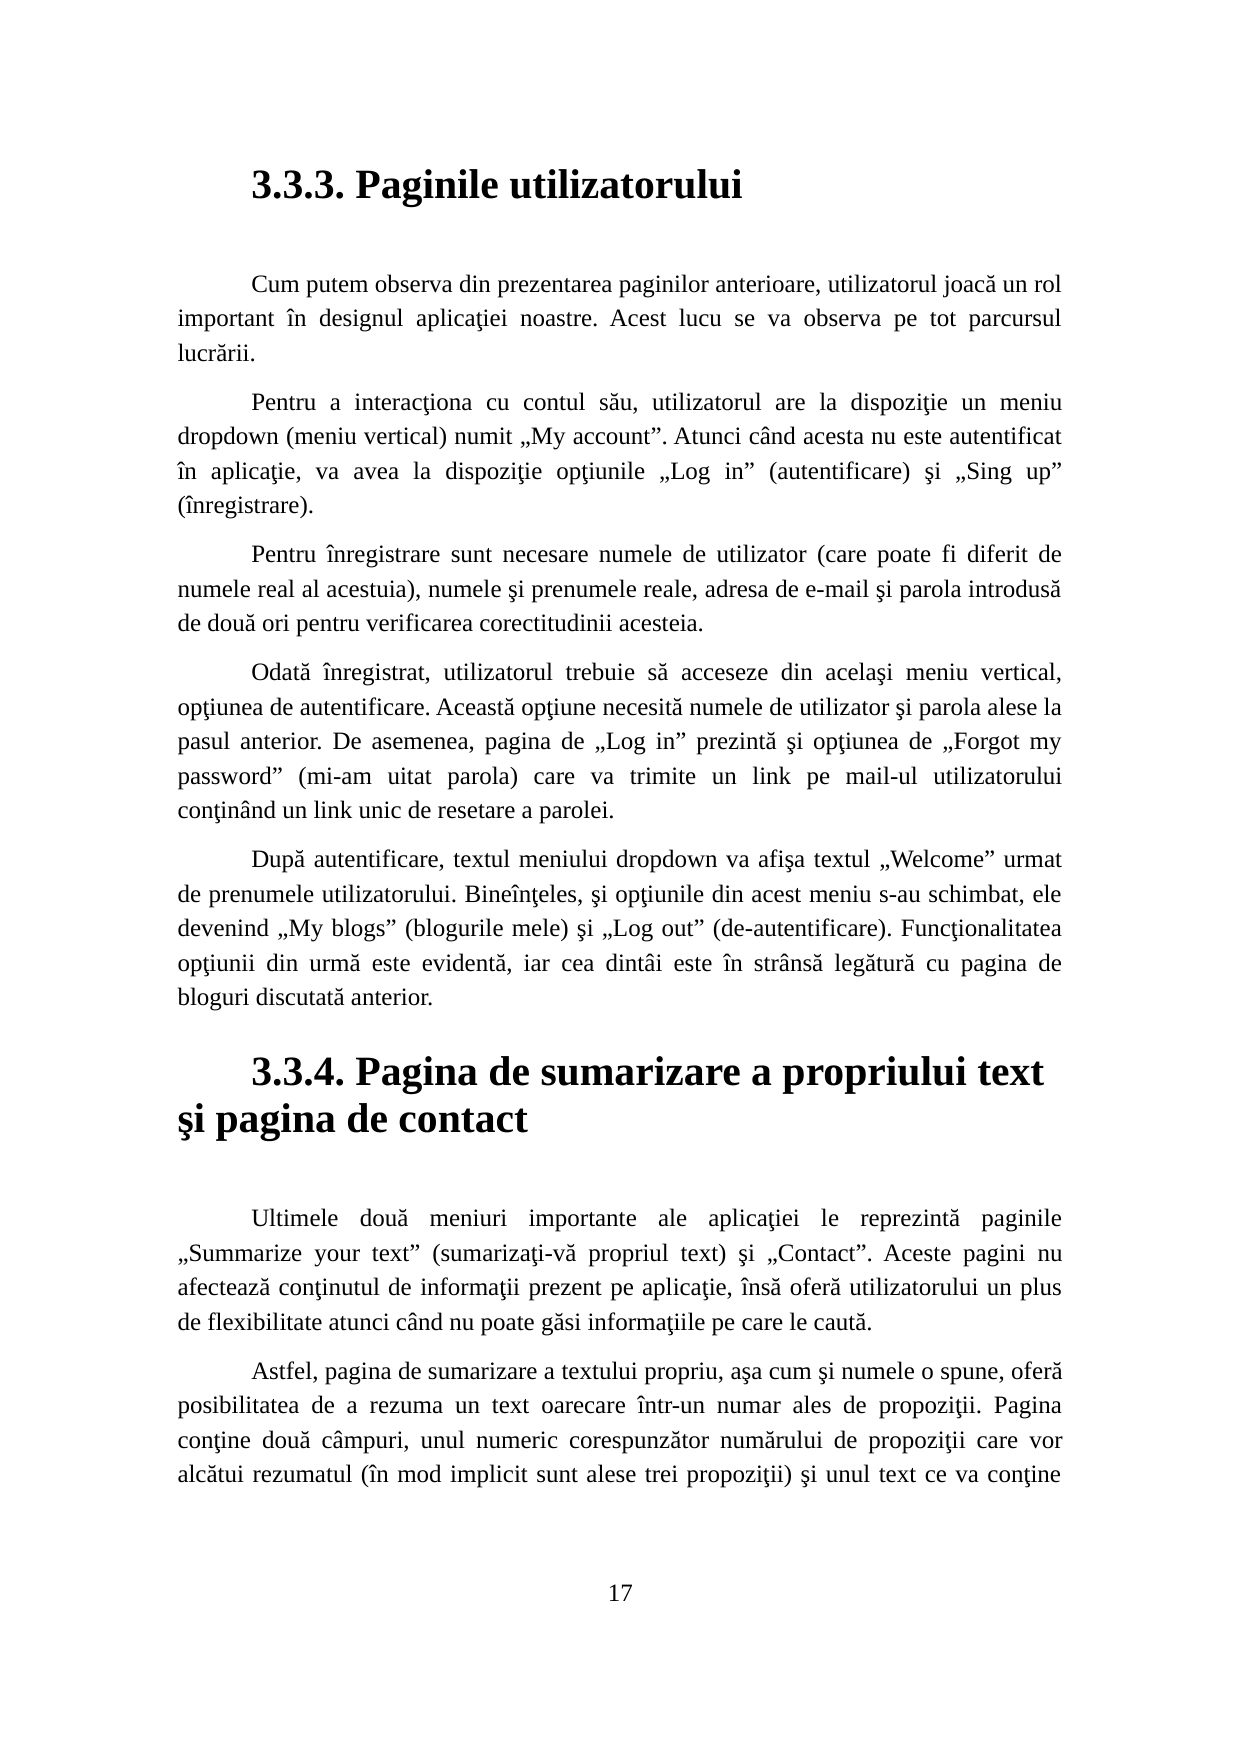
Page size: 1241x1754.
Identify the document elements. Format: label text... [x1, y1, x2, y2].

text Pentru a interacţiona cu contul său, utilizatorul are la dispoziţie un meniu dropdown (meniu vertical) numit „My account”. Atunci când acesta nu este autentificat în aplicaţie, va avea la dispoziţie opţiunile „Log in” (autentificare) şi „Sing up” (înregistrare). [177, 387, 1063, 519]
text Odată înregistrat, utilizatorul trebuie să acceseze din acelaşi meniu vertical, opţiunea de autentificare. Această opţiune necesită numele de utilizator şi parola alese la pasul anterior. De asemenea, pagina de „Log in” prezintă şi opţiunea de „Forgot my password” (mi-am uitat parola) care va trimite un link pe mail-ul utilizatorului conţinând un link unic de resetare a parolei. [177, 657, 1063, 824]
text După autentificare, textul meniului dropdown va afişa textul „Welcome” urmat de prenumele utilizatorului. Bineînţeles, şi opţiunile din acest meniu s-au schimbat, ele devenind „My blogs” (blogurile mele) şi „Log out” (de-autentificare). Funcţionalitatea opţiunii din urmă este evidentă, iar cea dintâi este în strânsă legătură cu pagina de bloguri discutată anterior. [177, 844, 1063, 1011]
subtitle 3.3.4. Pagina de sumarizare a propriului text şi pagina de contact [177, 1046, 1063, 1142]
text Pentru înregistrare sunt necesare numele de utilizator (care poate fi diferit de numele real al acestuia), numele şi prenumele reale, adresa de e-mail şi parola introdusă de două ori pentru verificarea corectitudinii acesteia. [177, 539, 1063, 637]
text Cum putem observa din prezentarea paginilor anterioare, utilizatorul joacă un rol important în designul aplicaţiei noastre. Acest lucu se va observa pe tot parcursul lucrării. [177, 269, 1063, 367]
subtitle 3.3.3. Paginile utilizatorului [177, 159, 1063, 207]
text Astfel, pagina de sumarizare a textului propriu, aşa cum şi numele o spune, oferă posibilitatea de a rezuma un text oarecare într-un numar ales de propoziţii. Pagina conţine două câmpuri, unul numeric corespunzător numărului de propoziţii care vor alcătui rezumatul (în mod implicit sunt alese trei propoziţii) şi unul text ce va conţine [177, 1356, 1063, 1488]
text Ultimele două meniuri importante ale aplicaţiei le reprezintă paginile „Summarize your text” (sumarizaţi-vă propriul text) şi „Contact”. Aceste pagini nu afectează conţinutul de informaţii prezent pe aplicaţie, însă oferă utilizatorului un plus de flexibilitate atunci când nu poate găsi informaţiile pe care le caută. [177, 1203, 1063, 1336]
